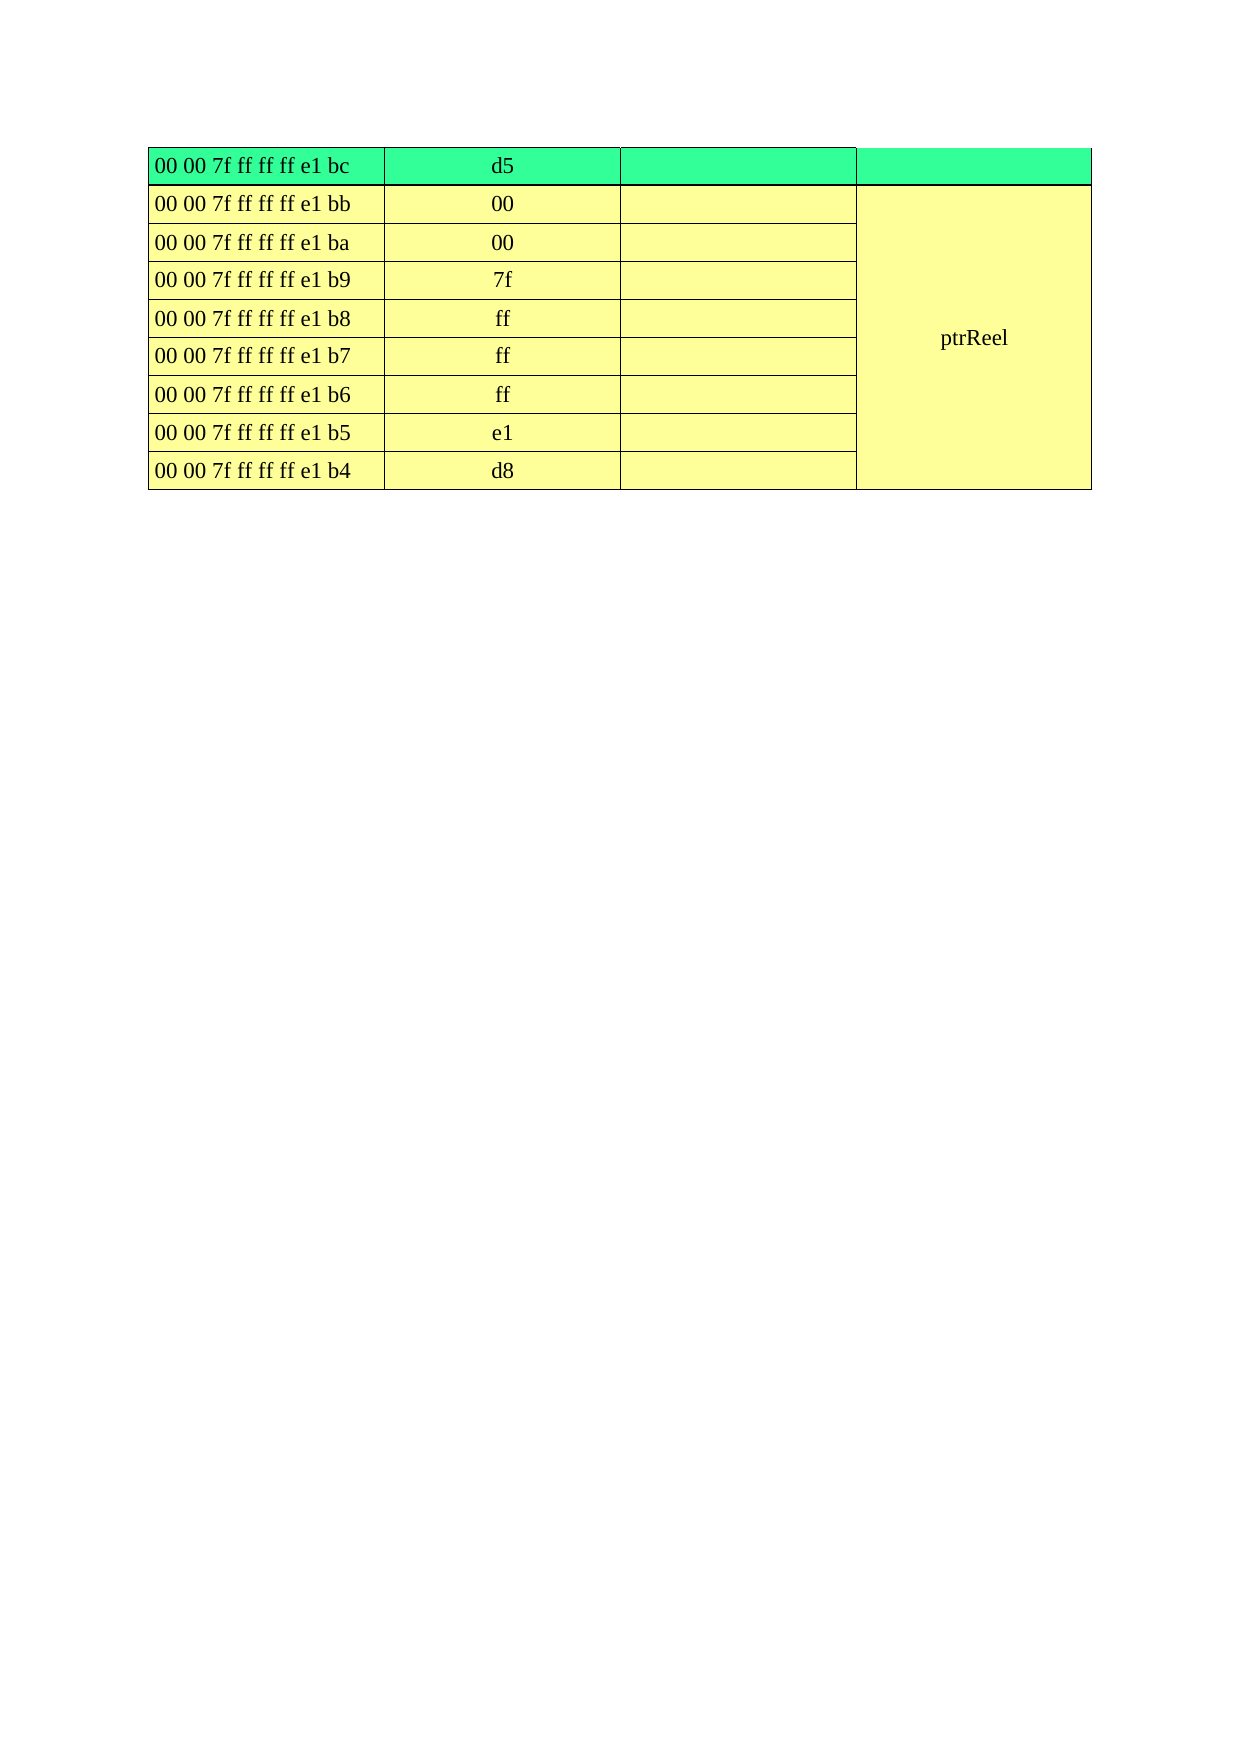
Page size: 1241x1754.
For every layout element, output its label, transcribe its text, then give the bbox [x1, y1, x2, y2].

table_cell 00 00 7f ff ff ff e1 b8 [149, 300, 384, 337]
table_cell 00 [385, 224, 620, 261]
table_cell 00 00 7f ff ff ff e1 b5 [149, 414, 384, 451]
table_cell [621, 262, 856, 299]
table_cell [621, 452, 856, 489]
table_cell [857, 148, 1091, 184]
table_cell 00 00 7f ff ff ff e1 ba [149, 224, 384, 261]
table_cell d5 [385, 148, 620, 184]
table_cell [621, 186, 856, 223]
table_cell [621, 414, 856, 451]
table_cell 00 00 7f ff ff ff e1 b4 [149, 452, 384, 489]
table_cell [621, 148, 856, 184]
table_cell [621, 300, 856, 337]
table_cell ptrReel [857, 186, 1091, 489]
table_cell 00 00 7f ff ff ff e1 bb [149, 186, 384, 223]
table_cell 00 00 7f ff ff ff e1 bc [149, 148, 384, 184]
table_cell 00 [385, 186, 620, 223]
table_cell ff [385, 376, 620, 413]
table_cell e1 [385, 414, 620, 451]
table_cell 7f [385, 262, 620, 299]
table_cell [621, 338, 856, 375]
table_cell [621, 224, 856, 261]
table_cell 00 00 7f ff ff ff e1 b7 [149, 338, 384, 375]
table_cell 00 00 7f ff ff ff e1 b9 [149, 262, 384, 299]
table_cell ff [385, 338, 620, 375]
table_cell d8 [385, 452, 620, 489]
table_cell [621, 376, 856, 413]
table_cell 00 00 7f ff ff ff e1 b6 [149, 376, 384, 413]
table_cell ff [385, 300, 620, 337]
